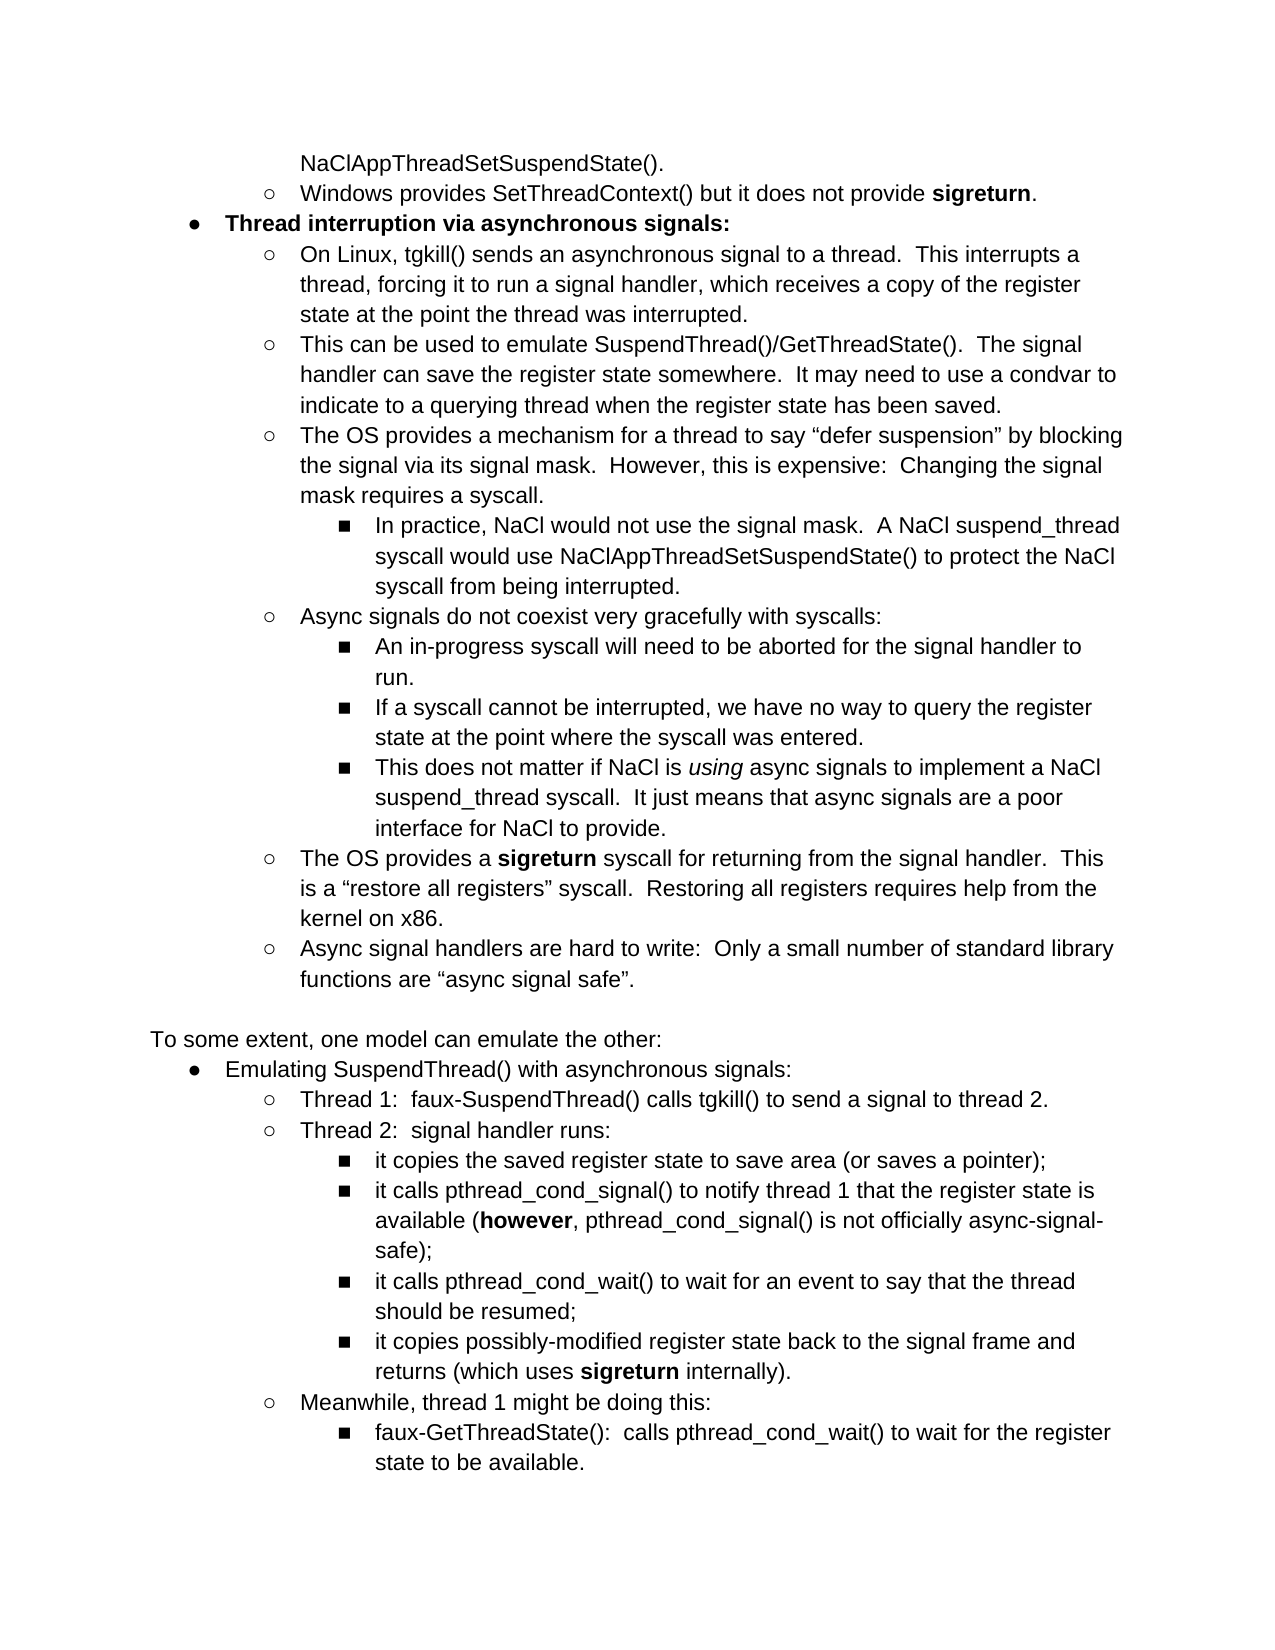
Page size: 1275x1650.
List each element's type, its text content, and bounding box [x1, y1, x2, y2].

list it calls pthread_cond_wait() to wait for an event to say that the thread should be resumed; [337, 1268, 1125, 1324]
list Thread 1: faux-SuspendThread() calls tgkill() to send a signal to thread 2. [262, 1086, 1125, 1113]
list This can be used to emulate SuspendThread()/GetThreadState(). The signal handler can save the register state somewhere. It may need to use a condvar to indicate to a querying thread when the register state has been saved. [262, 331, 1125, 418]
list Thread interruption via asynchronous signals: [187, 210, 1125, 237]
list Async signals do not coexist very gracefully with syscalls: [262, 603, 1125, 629]
list Thread 2: signal handler runs: [262, 1117, 1125, 1143]
list If a syscall cannot be interrupted, we have no way to query the register state at the point where the syscall was entered. [337, 694, 1125, 750]
list it copies possibly-modified register state back to the signal frame and returns (which uses sigreturn internally). [337, 1328, 1125, 1385]
list Windows provides SetThreadContext() but it does not provide sigreturn. [262, 180, 1125, 207]
list it calls pthread_cond_signal() to notify thread 1 that the register state is available (however, pthread_cond_signal() is not officially async-signal-safe); [337, 1177, 1125, 1264]
list Async signal handlers are hard to write: Only a small number of standard library functions are “async signal safe”. [262, 935, 1125, 992]
list Meanwhile, thread 1 might be doing this: [262, 1388, 1125, 1415]
text To some extent, one model can emulate the other: [150, 1026, 1125, 1052]
list In practice, NaCl would not use the signal mask. A NaCl suspend_thread syscall would use NaClAppThreadSetSuspendState() to protect the NaCl syscall from being interrupted. [337, 512, 1125, 599]
list it copies the saved register state to save area (or saves a pointer); [337, 1147, 1125, 1173]
list faux-GetThreadState(): calls pthread_cond_wait() to wait for the register state to be available. [337, 1419, 1125, 1475]
list An in-progress syscall will need to be aborted for the signal handler to run. [337, 633, 1125, 690]
list On Linux, tgkill() sends an asynchronous signal to a thread. This interrupts a thread, forcing it to run a signal handler, which receives a copy of the register state at the point the thread was interrupted. [262, 241, 1125, 327]
list Emulating SuspendThread() with asynchronous signals: [187, 1056, 1125, 1083]
list The OS provides a sigreturn syscall for returning from the signal handler. This is a “restore all registers” syscall. Restoring all registers requires help from the kernel on x86. [262, 845, 1125, 932]
list NaClAppThreadSetSuspendState(). [262, 150, 1125, 176]
list This does not matter if NaCl is using async signals to implement a NaCl suspend_thread syscall. It just means that async signals are a poor interface for NaCl to provide. [337, 754, 1125, 841]
list The OS provides a mechanism for a thread to say “defer suspension” by blocking the signal via its signal mask. However, this is expensive: Changing the signal mask requires a syscall. [262, 422, 1125, 509]
